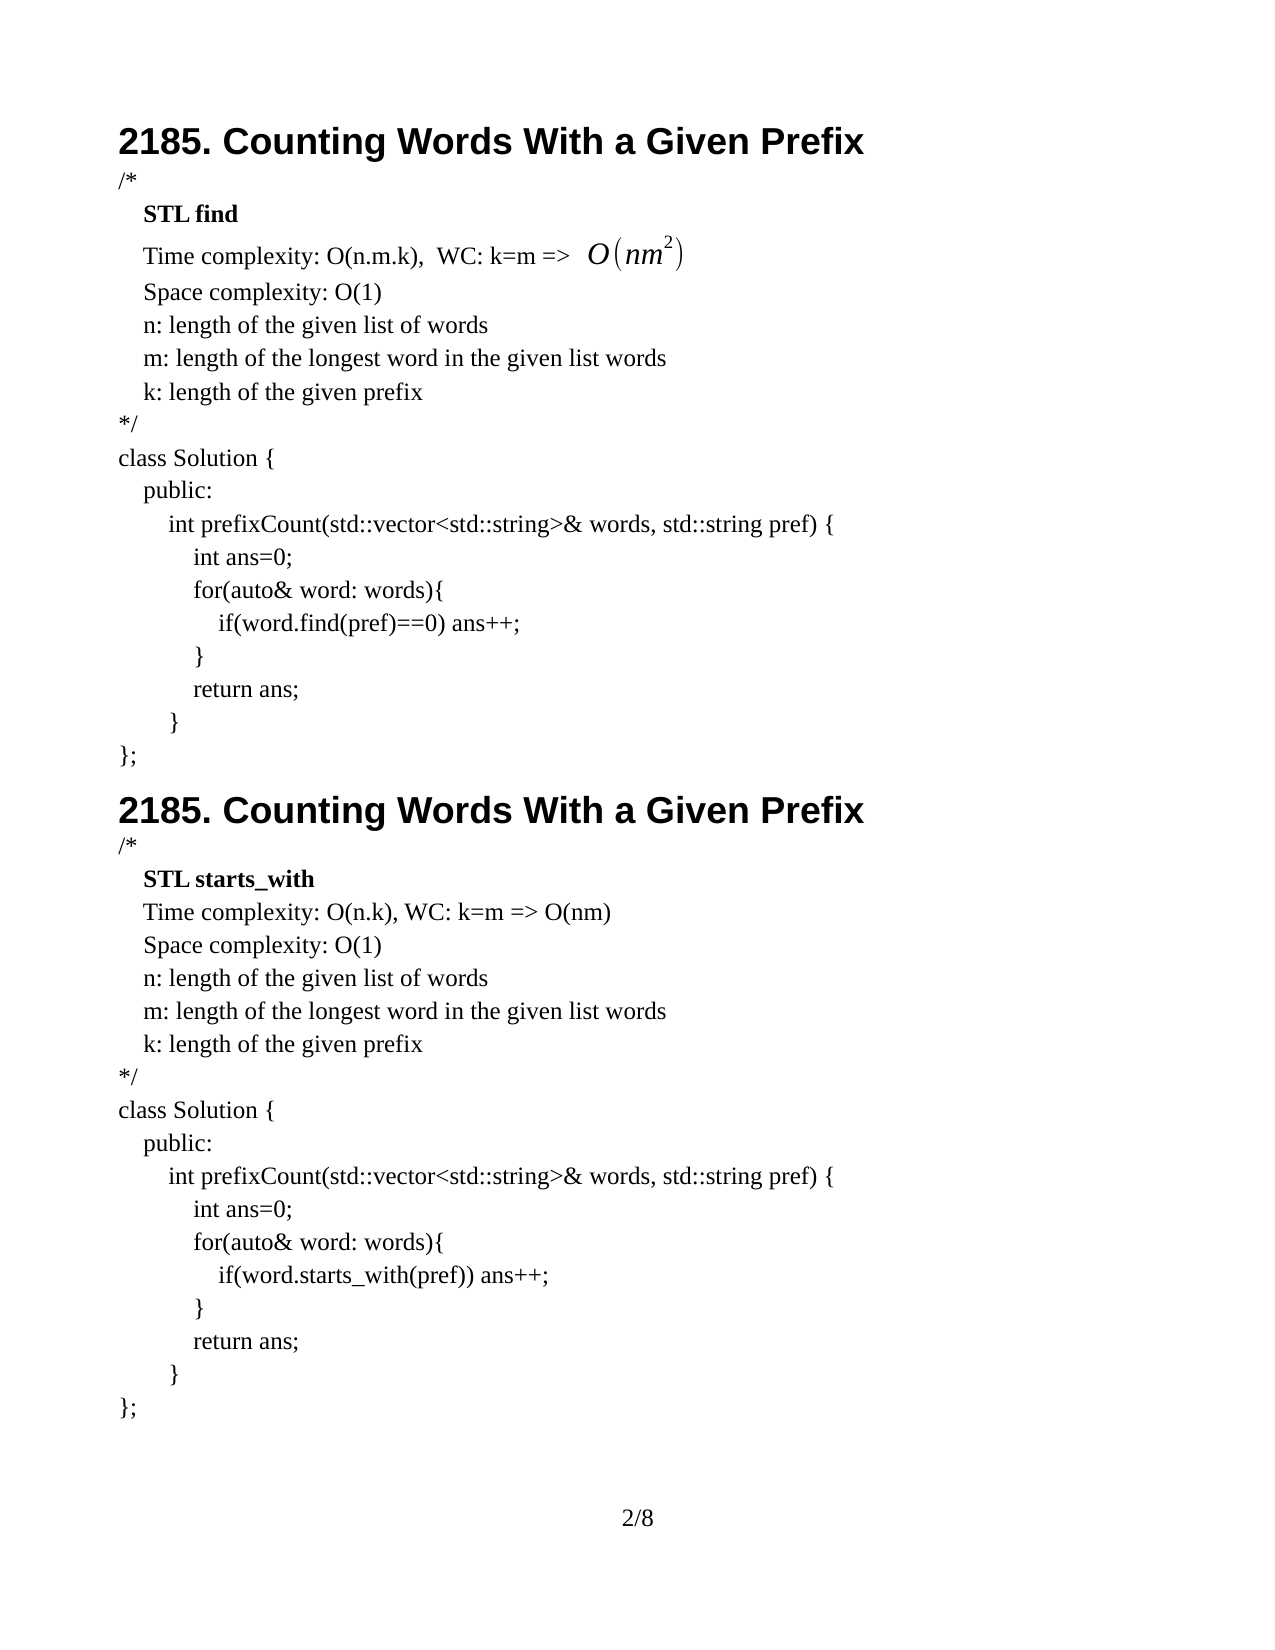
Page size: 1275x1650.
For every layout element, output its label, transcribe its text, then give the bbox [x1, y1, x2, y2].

text } [118, 1293, 1157, 1322]
text int ans=0; [118, 1194, 1157, 1223]
subtitle 2185. Counting Words With a Given Prefix [118, 788, 1157, 831]
text /* [118, 831, 1157, 860]
text }; [118, 740, 1157, 768]
text public: [118, 476, 1157, 504]
text for(auto& word: words){ [118, 1227, 1157, 1256]
text k: length of the given prefix [118, 1029, 1157, 1058]
text */ [118, 409, 1157, 438]
text if(word.find(pref)==0) ans++; [118, 608, 1157, 636]
text */ [118, 1062, 1157, 1091]
text } [118, 641, 1157, 669]
text if(word.starts_with(pref)) ans++; [118, 1260, 1157, 1289]
text int prefixCount(std::vector<std::string>& words, std::string pref) { [118, 1161, 1157, 1190]
text class Solution { [118, 443, 1157, 471]
text class Solution { [118, 1095, 1157, 1124]
text m: length of the longest word in the given list words [118, 343, 1157, 372]
text n: length of the given list of words [118, 963, 1157, 992]
text STL starts_with [118, 864, 1157, 893]
text m: length of the longest word in the given list words [118, 996, 1157, 1025]
text return ans; [118, 1326, 1157, 1355]
text /* [118, 166, 1157, 194]
text } [118, 707, 1157, 736]
subtitle 2185. Counting Words With a Given Prefix [118, 119, 1157, 163]
text } [118, 1359, 1157, 1388]
text STL find [118, 199, 1157, 227]
text k: length of the given prefix [118, 377, 1157, 405]
text public: [118, 1128, 1157, 1157]
text int ans=0; [118, 542, 1157, 570]
text Time complexity: O(n.k), WC: k=m => O(nm) [118, 897, 1157, 926]
text }; [118, 1392, 1157, 1421]
text Time complexity: O(n.m.k), WC: k=m => [118, 232, 1157, 273]
text Space complexity: O(1) [118, 930, 1157, 959]
text n: length of the given list of words [118, 311, 1157, 339]
text return ans; [118, 674, 1157, 702]
text int prefixCount(std::vector<std::string>& words, std::string pref) { [118, 509, 1157, 537]
text for(auto& word: words){ [118, 575, 1157, 603]
text Space complexity: O(1) [118, 277, 1157, 306]
